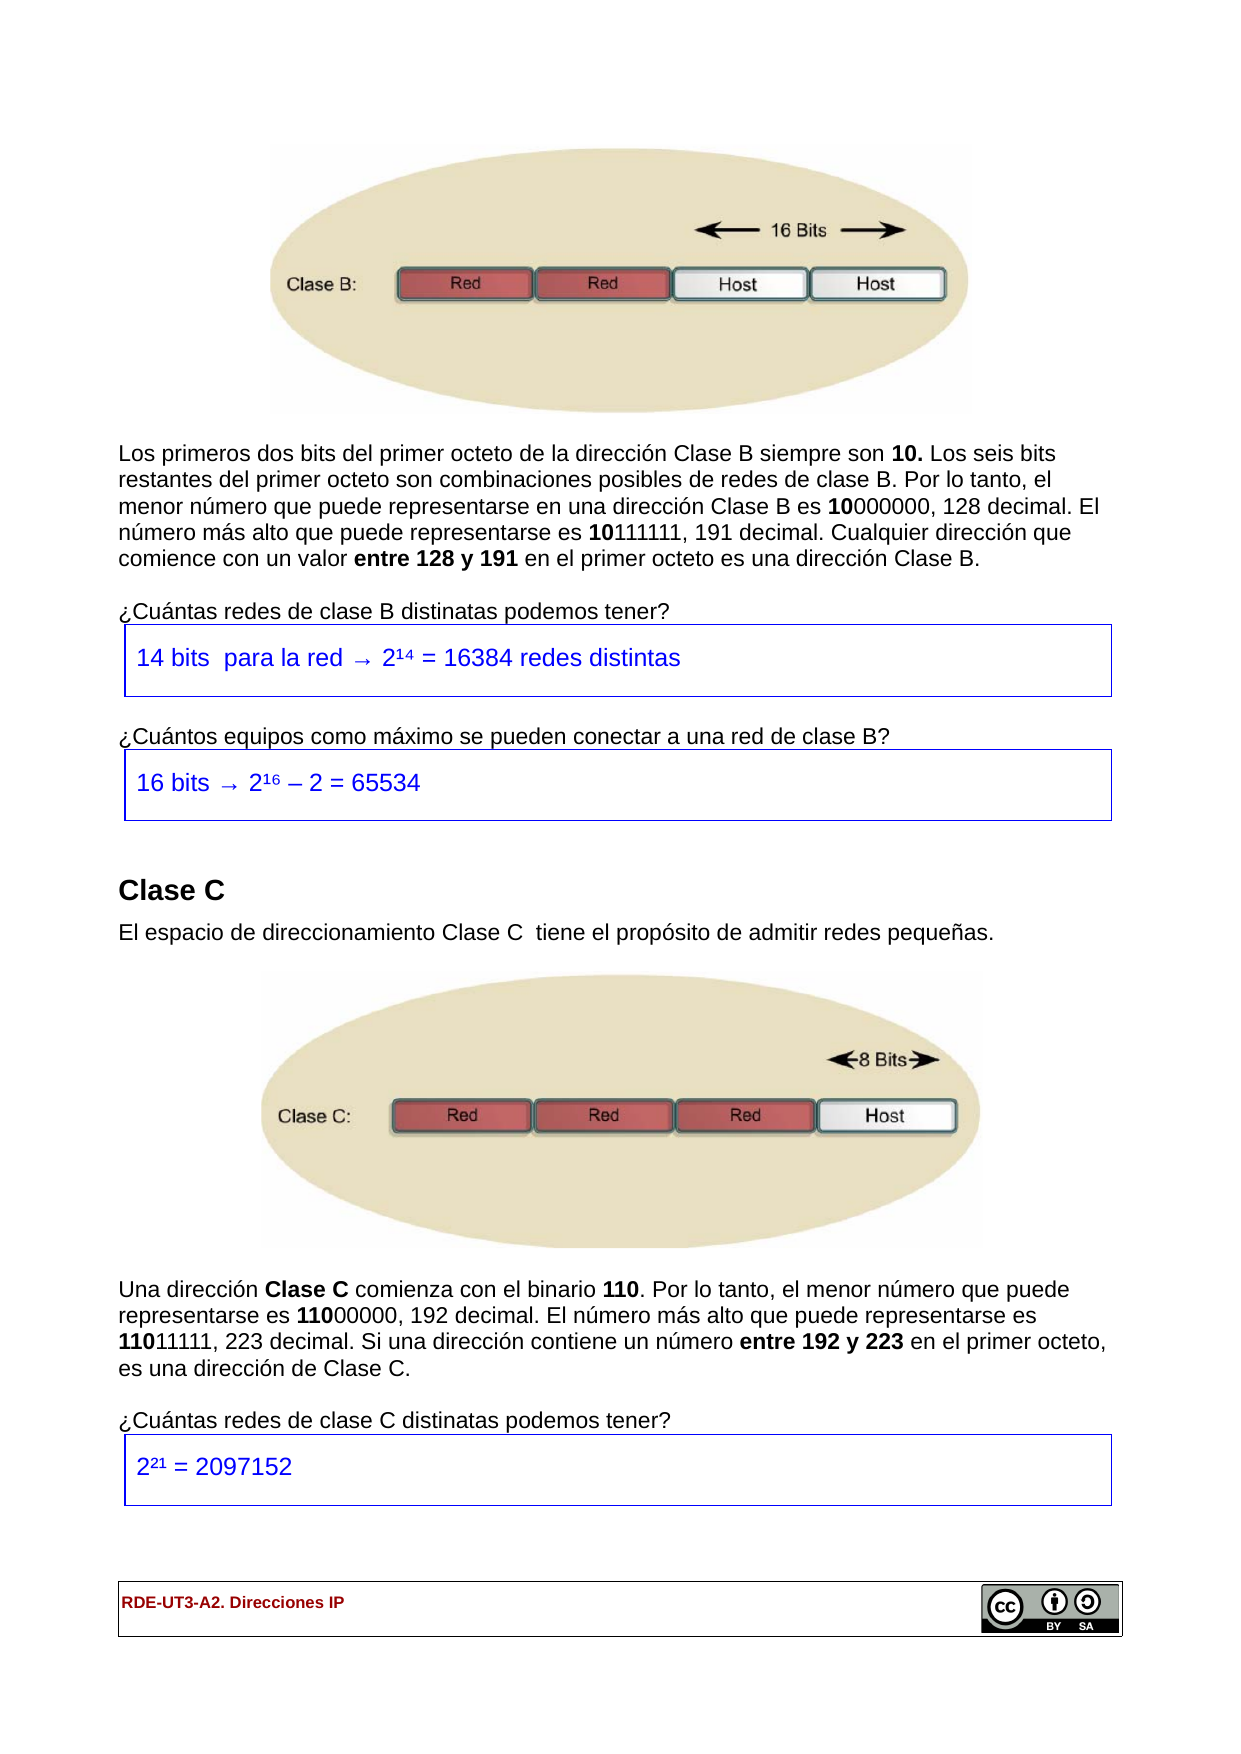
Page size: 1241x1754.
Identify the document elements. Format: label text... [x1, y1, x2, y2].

text ¿Cuántas redes de clase C distinatas podemos tener? [118, 1407, 1122, 1434]
text Una dirección Clase C comienza con el binario 110. Por lo tanto, el menor número que puede representarse es 11000000, 192 decimal. El número más alto que puede representarse es 11011111, 223 decimal. Si una dirección contiene un número entre 192 y 223 en el primer octeto, es una dirección de Clase C. [118, 1276, 1122, 1381]
text ¿Cuántos equipos como máximo se pueden conectar a una red de clase B? [118, 723, 1122, 749]
picture [268, 144, 972, 414]
text El espacio de direccionamiento Clase C tiene el propósito de admitir redes pequeñas. [118, 919, 1122, 945]
picture [257, 971, 983, 1250]
table_header 16 bits → 2¹⁶ – 2 = 65534 [126, 750, 1111, 820]
table_header 14 bits para la red → 2¹⁴ = 16384 redes distintas [126, 625, 1111, 696]
table_header 2²¹ = 2097152 [126, 1435, 1111, 1505]
text ¿Cuántas redes de clase B distinatas podemos tener? [118, 598, 1122, 624]
subtitle Clase C [118, 873, 1122, 906]
text Los primeros dos bits del primer octeto de la dirección Clase B siempre son 10. Los seis bits restantes del primer octeto son combinaciones posibles de redes de clase B. Por lo tanto, el menor número que puede representarse en una dirección Clase B es 10000000, 128 decimal. El número más alto que puede representarse es 10111111, 191 decimal. Cualquier dirección que comience con un valor entre 128 y 191 en el primer octeto es una dirección Clase B. [118, 440, 1122, 572]
picture [981, 1584, 1119, 1633]
